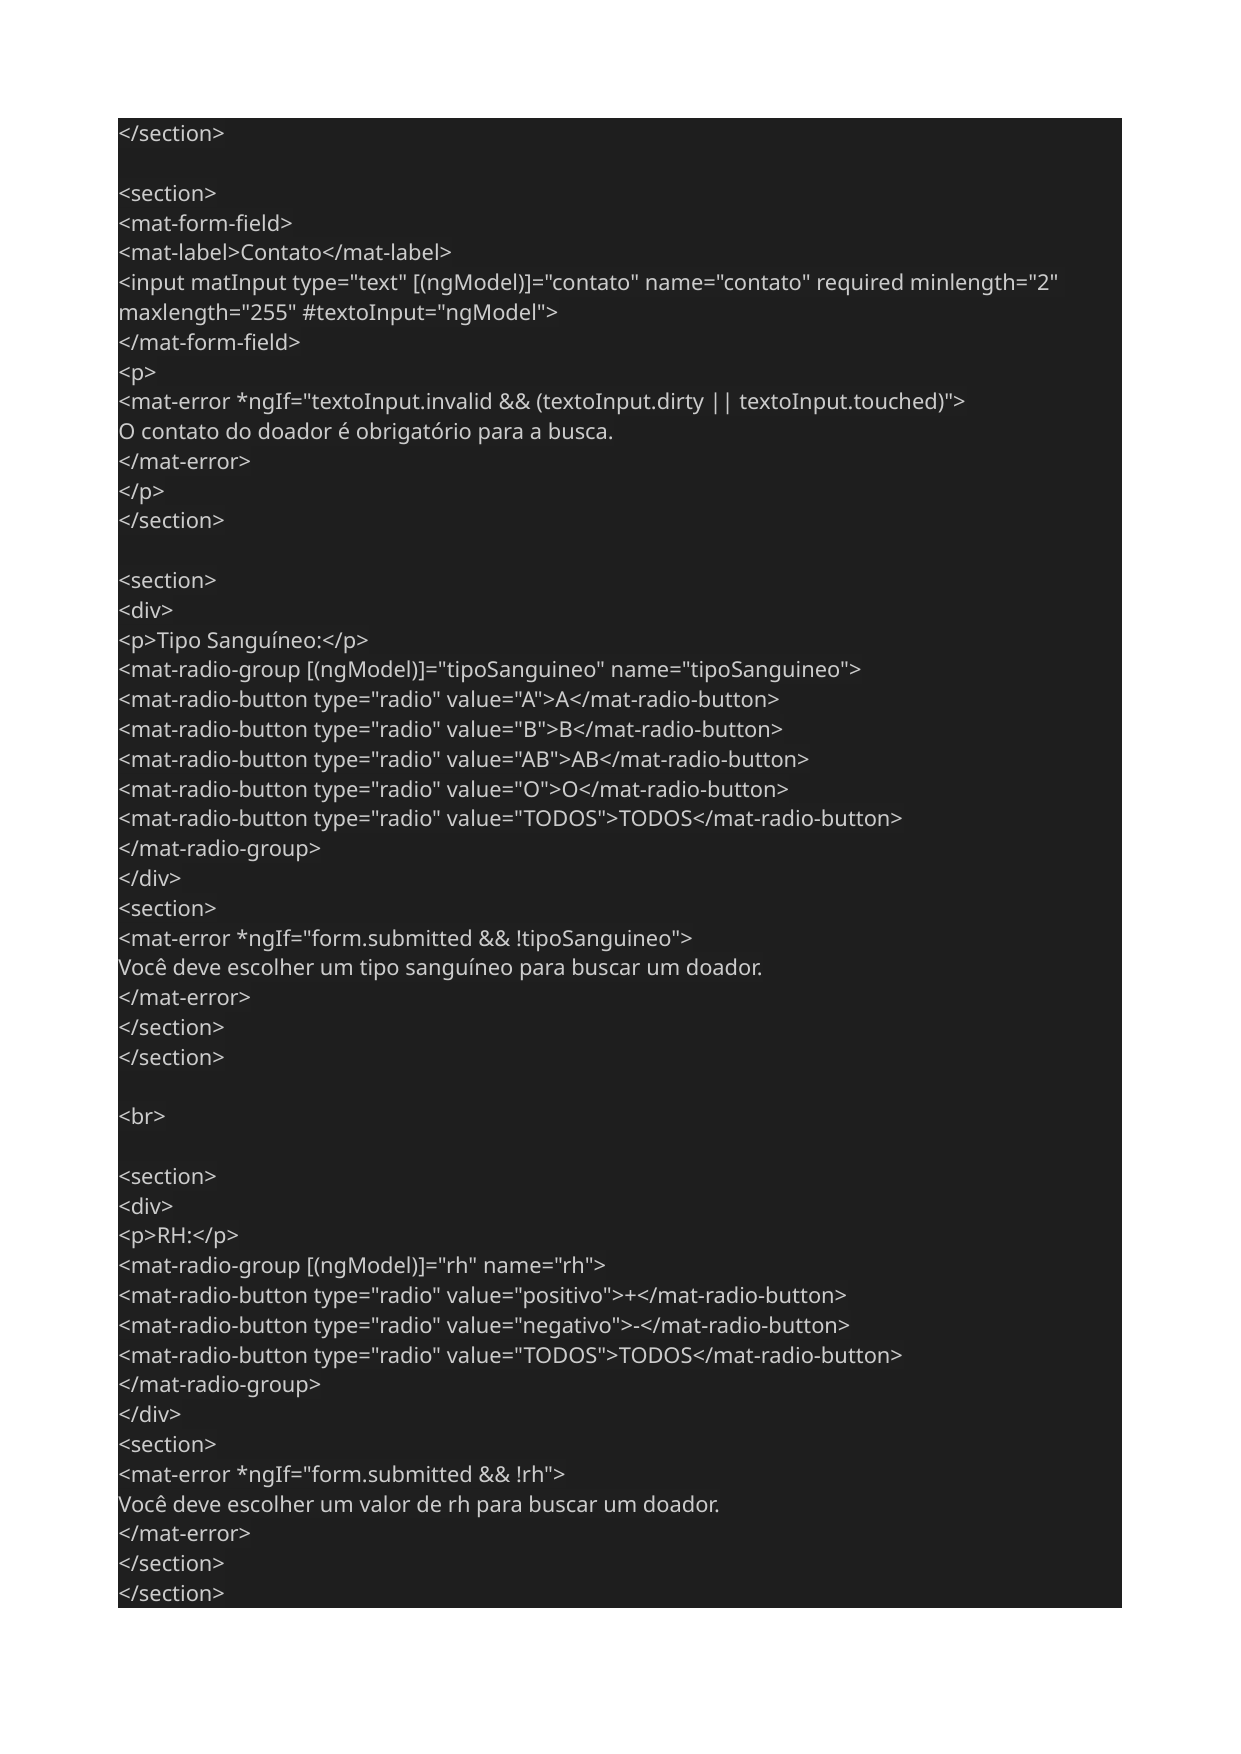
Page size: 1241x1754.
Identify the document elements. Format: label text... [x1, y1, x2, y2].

text <mat-radio-button type="radio" value="AB">AB</mat-radio-button> [118, 744, 1122, 773]
text <mat-radio-button type="radio" value="B">B</mat-radio-button> [118, 714, 1122, 744]
text <div> [118, 1191, 1122, 1220]
text </mat-error> [118, 1518, 1122, 1548]
text <div> [118, 595, 1122, 624]
text <mat-radio-button type="radio" value="O">O</mat-radio-button> [118, 773, 1122, 803]
text <p>RH:</p> [118, 1220, 1122, 1250]
text O contato do doador é obrigatório para a busca. [118, 416, 1122, 446]
text Você deve escolher um valor de rh para buscar um doador. [118, 1488, 1122, 1518]
text </p> [118, 476, 1122, 505]
text </div> [118, 1399, 1122, 1429]
text <mat-radio-button type="radio" value="A">A</mat-radio-button> [118, 684, 1122, 714]
text <section> [118, 1161, 1122, 1191]
text </div> [118, 863, 1122, 893]
text </section> [118, 1578, 1122, 1608]
text <mat-radio-button type="radio" value="TODOS">TODOS</mat-radio-button> [118, 1339, 1122, 1369]
text <section> [118, 1429, 1122, 1459]
text <input matInput type="text" [(ngModel)]="contato" name="contato" required minlength="2" maxlength="255" #textoInput="ngModel"> [118, 267, 1122, 327]
text <mat-error *ngIf="form.submitted && !tipoSanguineo"> [118, 922, 1122, 952]
text </mat-radio-group> [118, 1369, 1122, 1399]
text <br> [118, 1101, 1122, 1131]
text </section> [118, 1012, 1122, 1042]
text <p>Tipo Sanguíneo:</p> [118, 624, 1122, 654]
text <mat-radio-group [(ngModel)]="tipoSanguineo" name="tipoSanguineo"> [118, 654, 1122, 684]
text </section> [118, 505, 1122, 535]
text </section> [118, 1548, 1122, 1578]
text <mat-radio-group [(ngModel)]="rh" name="rh"> [118, 1250, 1122, 1280]
text <mat-label>Contato</mat-label> [118, 237, 1122, 267]
text <section> [118, 893, 1122, 922]
text <mat-error *ngIf="form.submitted && !rh"> [118, 1459, 1122, 1488]
text </mat-error> [118, 982, 1122, 1012]
text </section> [118, 118, 1122, 148]
text </mat-radio-group> [118, 833, 1122, 863]
text </mat-form-field> [118, 327, 1122, 356]
text <p> [118, 356, 1122, 386]
text </mat-error> [118, 446, 1122, 476]
text </section> [118, 1042, 1122, 1071]
text <section> [118, 178, 1122, 207]
text Você deve escolher um tipo sanguíneo para buscar um doador. [118, 952, 1122, 982]
text <mat-radio-button type="radio" value="TODOS">TODOS</mat-radio-button> [118, 803, 1122, 833]
text <mat-radio-button type="radio" value="positivo">+</mat-radio-button> [118, 1280, 1122, 1310]
text <section> [118, 565, 1122, 595]
text <mat-error *ngIf="textoInput.invalid && (textoInput.dirty || textoInput.touched)"> [118, 386, 1122, 416]
text <mat-form-field> [118, 207, 1122, 237]
text <mat-radio-button type="radio" value="negativo">-</mat-radio-button> [118, 1310, 1122, 1339]
